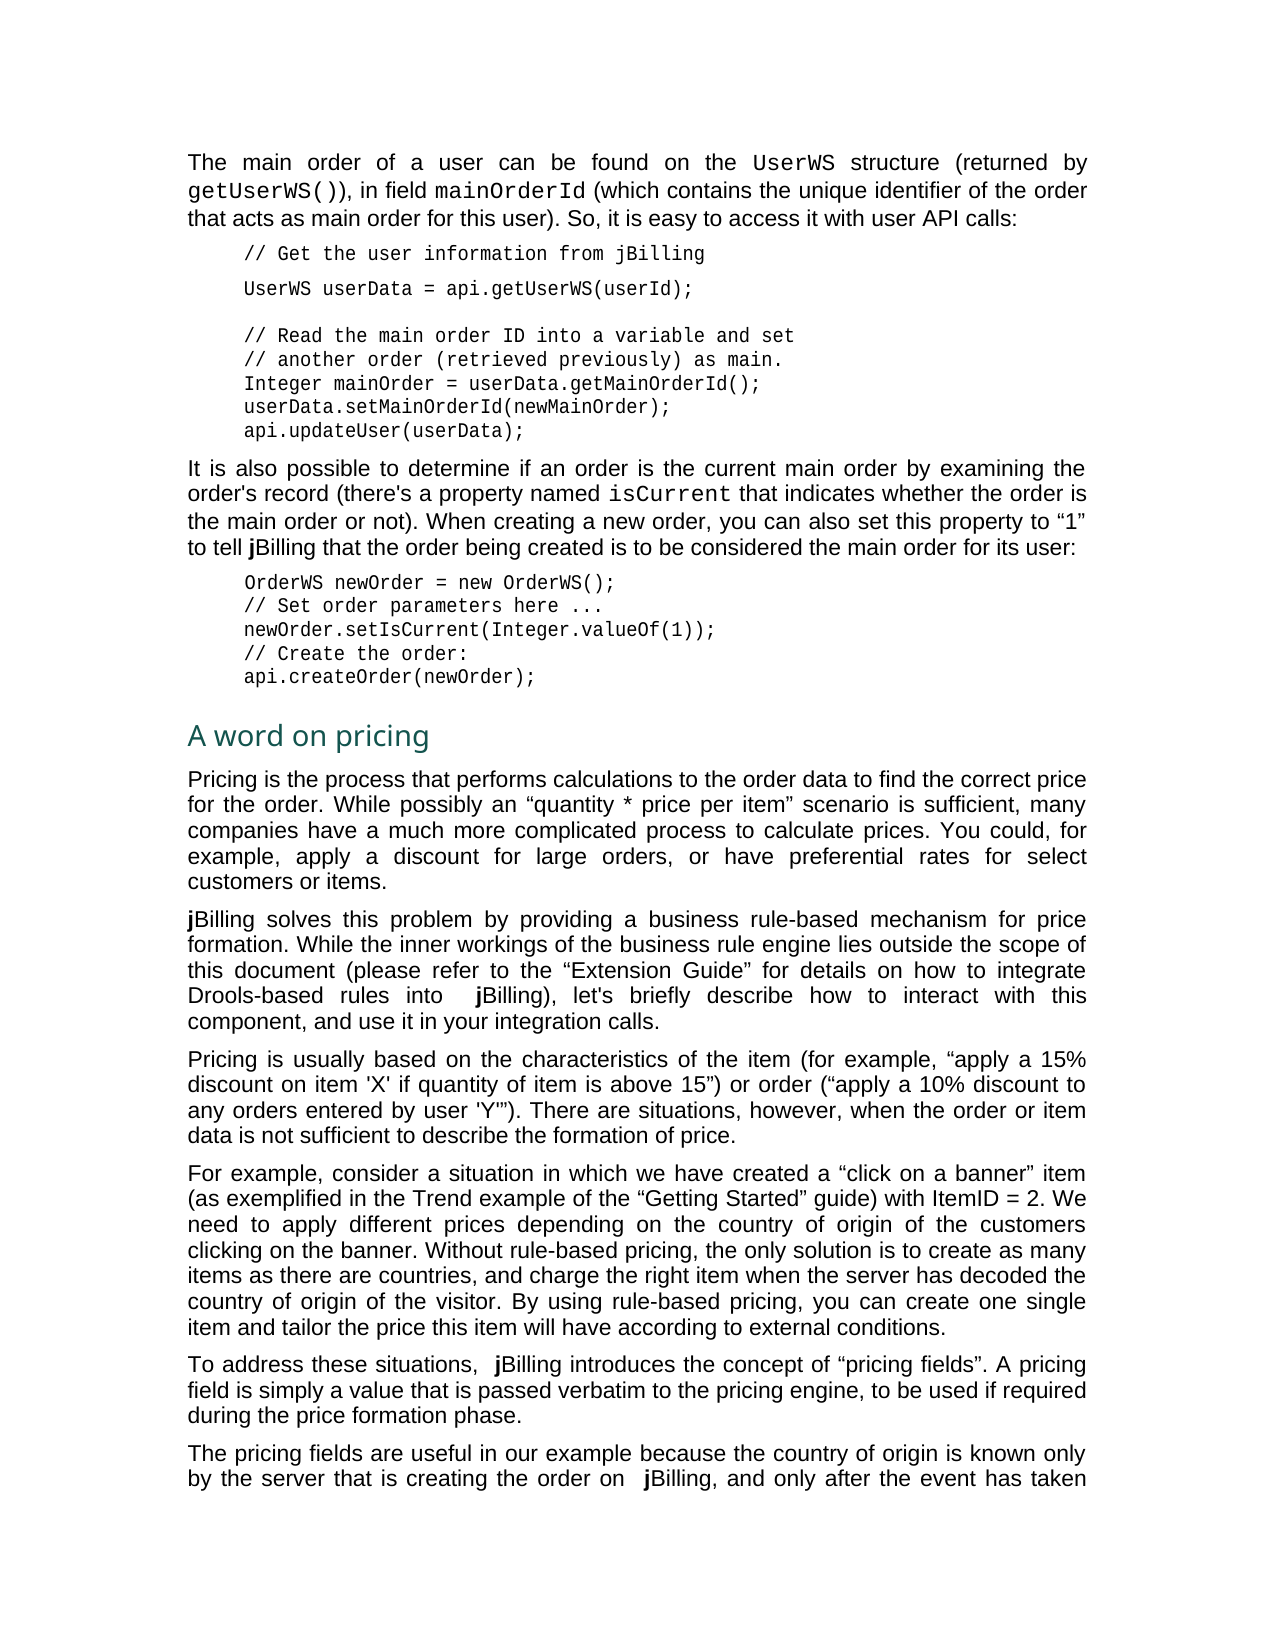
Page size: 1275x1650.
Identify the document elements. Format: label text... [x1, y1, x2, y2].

text The main order of a user can be found on the UserWS structure (returned by getUserWS()), in field mainOrderId (which contains the unique identifier of the order that acts as main order for this user). So, it is easy to access it with user API calls: [187, 150, 1087, 231]
text The pricing fields are useful in our example because the country of origin is known only by the server that is creating the order on jBilling, and only after the event has taken [187, 1440, 1087, 1492]
text Pricing is usually based on the characteristics of the item (for example, “apply a 15% discount on item 'X' if quantity of item is above 15”) or order (“apply a 10% discount to any orders entered by user 'Y'”). There are situations, however, when the order or item data is not sufficient to describe the formation of price. [187, 1046, 1087, 1149]
text userData.setMainOrderId(newMainOrder); [244, 396, 1087, 420]
text api.updateUser(userData); [244, 420, 1087, 443]
text api.createOrder(newOrder); [244, 666, 1087, 690]
subtitle A word on pricing [187, 715, 1087, 755]
text // Create the order: [244, 643, 1087, 666]
text jBilling solves this problem by providing a business rule-based mechanism for price formation. While the inner workings of the business rule engine lies outside the scope of this document (please refer to the “Extension Guide” for details on how to integrate Drools-based rules into jBilling), let's briefly describe how to interact with this component, and use it in your integration calls. [187, 906, 1087, 1034]
text It is also possible to determine if an order is the current main order by examining the order's record (there's a property named isCurrent that indicates whether the order is the main order or not). When creating a new order, you can also set this property to “1” to tell jBilling that the order being created is to be considered the main order for its user: [187, 455, 1087, 560]
text To address these situations, jBilling introduces the concept of “pricing fields”. A pricing field is simply a value that is passed verbatim to the pricing engine, to be used if required during the price formation phase. [187, 1352, 1087, 1428]
text newOrder.setIsCurrent(Integer.valueOf(1)); [244, 619, 1087, 643]
text // Set order parameters here ... [244, 595, 1087, 619]
text OrderWS newOrder = new OrderWS(); [244, 572, 1087, 595]
text // Get the user information from jBilling [244, 243, 1087, 266]
text // another order (retrieved previously) as main. [244, 349, 1087, 373]
text Pricing is the process that performs calculations to the order data to find the correct price for the order. While possibly an “quantity * price per item” scenario is sufficient, many companies have a much more complicated process to calculate prices. You could, for example, apply a discount for large orders, or have preferential rates for select customers or items. [187, 766, 1087, 894]
text For example, consider a situation in which we have created a “click on a banner” item (as exemplified in the Trend example of the “Getting Started” guide) with ItemID = 2. We need to apply different prices depending on the country of origin of the customers clicking on the banner. Without rule-based pricing, the only solution is to create as many items as there are countries, and charge the right item when the server has decoded the country of origin of the visitor. By using rule-based pricing, you can create one single item and tailor the price this item will have according to external conditions. [187, 1161, 1087, 1340]
text // Read the main order ID into a variable and set [244, 325, 1087, 349]
text Integer mainOrder = userData.getMainOrderId(); [244, 373, 1087, 396]
text UserWS userData = api.getUserWS(userId); [244, 278, 1087, 302]
